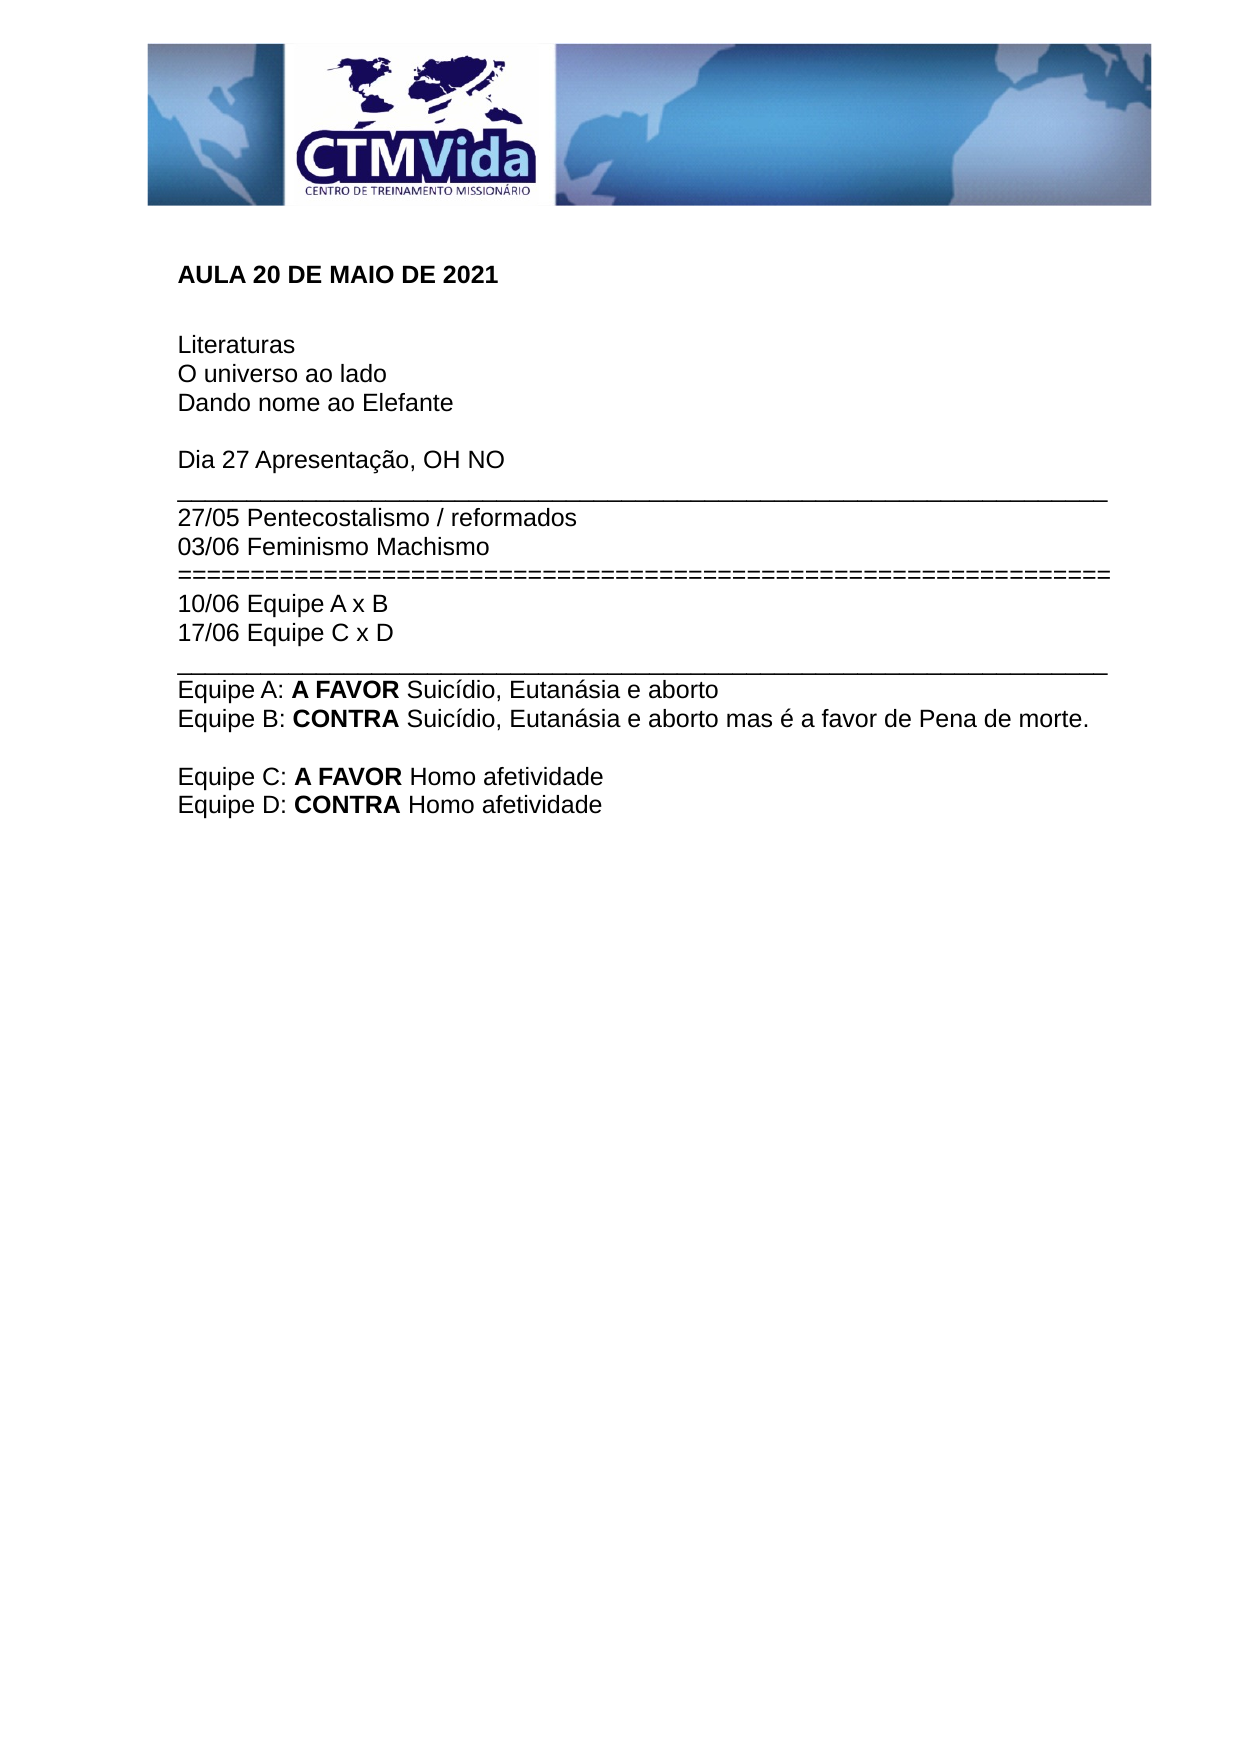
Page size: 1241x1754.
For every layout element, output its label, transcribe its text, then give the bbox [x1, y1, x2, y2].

text ================================================================ [177, 560, 1122, 589]
text Dia 27 Apresentação, OH NO [177, 445, 1122, 474]
text O universo ao lado [177, 359, 1122, 388]
text Equipe A: A FAVOR Suicídio, Eutanásia e aborto [177, 675, 1122, 704]
subtitle Aula 20 de maio de 2021 [177, 260, 1122, 289]
text Equipe C: A FAVOR Homo afetividade [177, 762, 1122, 790]
text Dando nome ao Elefante [177, 388, 1122, 417]
text ___________________________________________________________________ [177, 647, 1122, 675]
text Equipe B: CONTRA Suicídio, Eutanásia e aborto mas é a favor de Pena de morte. [177, 704, 1122, 733]
text Equipe D: CONTRA Homo afetividade [177, 790, 1122, 819]
picture [147, 43, 1152, 206]
text 17/06 Equipe C x D [177, 618, 1122, 647]
text 10/06 Equipe A x B [177, 589, 1122, 618]
text 27/05 Pentecostalismo / reformados [177, 503, 1122, 532]
text 03/06 Feminismo Machismo [177, 532, 1122, 560]
text ___________________________________________________________________ [177, 474, 1122, 503]
text Literaturas [177, 330, 1122, 359]
